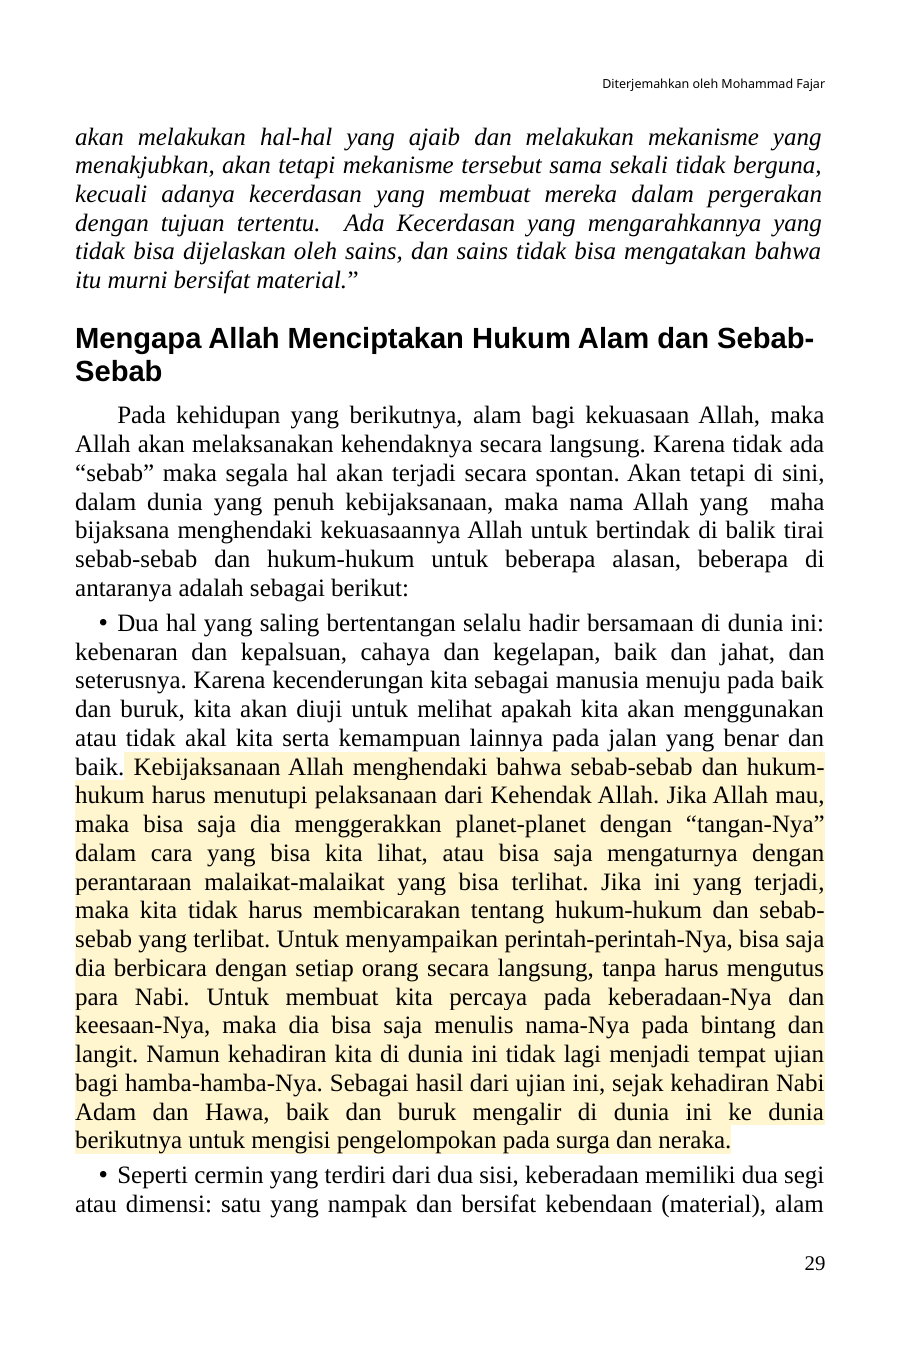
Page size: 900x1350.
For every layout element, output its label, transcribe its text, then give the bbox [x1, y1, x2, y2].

text Pada kehidupan yang berikutnya, alam bagi kekuasaan Allah, maka Allah akan melaksanakan kehendaknya secara langsung. Karena tidak ada “sebab” maka segala hal akan terjadi secara spontan. Akan tetapi di sini, dalam dunia yang penuh kebijaksanaan, maka nama Allah yang maha bijaksana menghendaki kekuasaannya Allah untuk bertindak di balik tirai sebab-sebab dan hukum-hukum untuk beberapa alasan, beberapa di antaranya adalah sebagai berikut: [75, 401, 825, 602]
subtitle Mengapa Allah Menciptakan Hukum Alam dan Sebab-Sebab [75, 321, 825, 388]
list Dua hal yang saling bertentangan selalu hadir bersamaan di dunia ini: kebenaran dan kepalsuan, cahaya dan kegelapan, baik dan jahat, dan seterusnya. Karena kecenderungan kita sebagai manusia menuju pada baik dan buruk, kita akan diuji untuk melihat apakah kita akan menggunakan atau tidak akal kita serta kemampuan lainnya pada jalan yang benar dan baik. Kebijaksanaan Allah menghendaki bahwa sebab-sebab dan hukum-hukum harus menutupi pelaksanaan dari Kehendak Allah. Jika Allah mau, maka bisa saja dia menggerakkan planet-planet dengan “tangan-Nya” dalam cara yang bisa kita lihat, atau bisa saja mengaturnya dengan perantaraan malaikat-malaikat yang bisa terlihat. Jika ini yang terjadi, maka kita tidak harus membicarakan tentang hukum-hukum dan sebab-sebab yang terlibat. Untuk menyampaikan perintah-perintah-Nya, bisa saja dia berbicara dengan setiap orang secara langsung, tanpa harus mengutus para Nabi. Untuk membuat kita percaya pada keberadaan-Nya dan keesaan-Nya, maka dia bisa saja menulis nama-Nya pada bintang dan langit. Namun kehadiran kita di dunia ini tidak lagi menjadi tempat ujian bagi hamba-hamba-Nya. Sebagai hasil dari ujian ini, sejak kehadiran Nabi Adam dan Hawa, baik dan buruk mengalir di dunia ini ke dunia berikutnya untuk mengisi pengelompokan pada surga dan neraka. [75, 608, 825, 1154]
list Seperti cermin yang terdiri dari dua sisi, keberadaan memiliki dua segi atau dimensi: satu yang nampak dan bersifat kebendaan (material), alam [75, 1160, 825, 1218]
text akan melakukan hal-hal yang ajaib dan melakukan mekanisme yang menakjubkan, akan tetapi mekanisme tersebut sama sekali tidak berguna, kecuali adanya kecerdasan yang membuat mereka dalam pergerakan dengan tujuan tertentu. Ada Kecerdasan yang mengarahkannya yang tidak bisa dijelaskan oleh sains, dan sains tidak bisa mengatakan bahwa itu murni bersifat material.” [75, 122, 825, 294]
